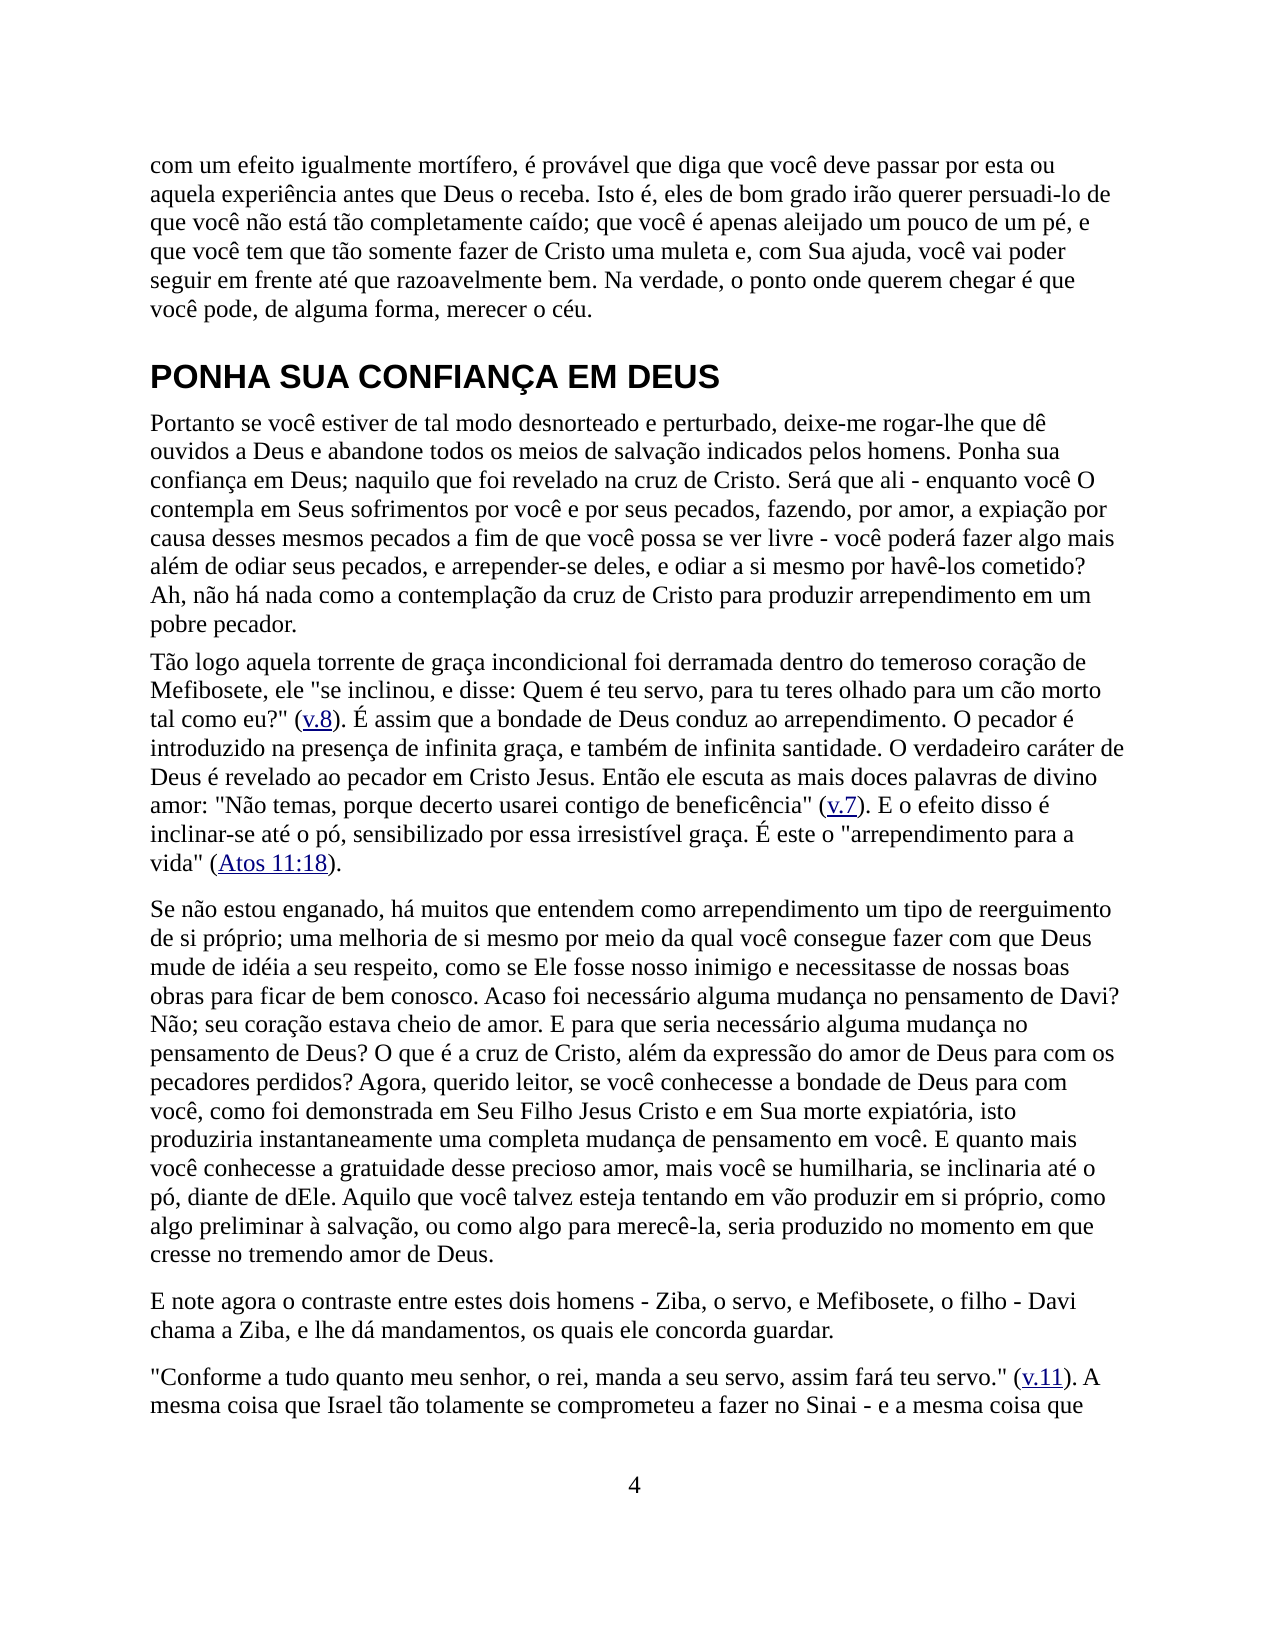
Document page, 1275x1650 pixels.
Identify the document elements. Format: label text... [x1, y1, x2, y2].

text "Conforme a tudo quanto meu senhor, o rei, manda a seu servo, assim fará teu servo." (v.11). A mesma coisa que Israel tão tolamente se comprometeu a fazer no Sinai - e a mesma coisa que [150, 1362, 1125, 1419]
subtitle PONHA SUA CONFIANÇA EM DEUS [150, 356, 1125, 395]
text com um efeito igualmente mortífero, é provável que diga que você deve passar por esta ou aquela experiência antes que Deus o receba. Isto é, eles de bom grado irão querer persuadi-lo de que você não está tão completamente caído; que você é apenas aleijado um pouco de um pé, e que você tem que tão somente fazer de Cristo uma muleta e, com Sua ajuda, você vai poder seguir em frente até que razoavelmente bem. Na verdade, o ponto onde querem chegar é que você pode, de alguma forma, merecer o céu. [150, 150, 1125, 322]
text Portanto se você estiver de tal modo desnorteado e perturbado, deixe-me rogar-lhe que dê ouvidos a Deus e abandone todos os meios de salvação indicados pelos homens. Ponha sua confiança em Deus; naquilo que foi revelado na cruz de Cristo. Será que ali - enquanto você O contempla em Seus sofrimentos por você e por seus pecados, fazendo, por amor, a expiação por causa desses mesmos pecados a fim de que você possa se ver livre - você poderá fazer algo mais além de odiar seus pecados, e arrepender-se deles, e odiar a si mesmo por havê-los cometido? Ah, não há nada como a contemplação da cruz de Cristo para produzir arrependimento em um pobre pecador. [150, 408, 1125, 638]
text E note agora o contraste entre estes dois homens - Ziba, o servo, e Mefibosete, o filho - Davi chama a Ziba, e lhe dá mandamentos, os quais ele concorda guardar. [150, 1286, 1125, 1344]
text Se não estou enganado, há muitos que entendem como arrependimento um tipo de reerguimento de si próprio; uma melhoria de si mesmo por meio da qual você consegue fazer com que Deus mude de idéia a seu respeito, como se Ele fosse nosso inimigo e necessitasse de nossas boas obras para ficar de bem conosco. Acaso foi necessário alguma mudança no pensamento de Davi? Não; seu coração estava cheio de amor. E para que seria necessário alguma mudança no pensamento de Deus? O que é a cruz de Cristo, além da expressão do amor de Deus para com os pecadores perdidos? Agora, querido leitor, se você conhecesse a bondade de Deus para com você, como foi demonstrada em Seu Filho Jesus Cristo e em Sua morte expiatória, isto produziria instantaneamente uma completa mudança de pensamento em você. E quanto mais você conhecesse a gratuidade desse precioso amor, mais você se humilharia, se inclinaria até o pó, diante de dEle. Aquilo que você talvez esteja tentando em vão produzir em si próprio, como algo preliminar à salvação, ou como algo para merecê-la, seria produzido no momento em que cresse no tremendo amor de Deus. [150, 894, 1125, 1268]
text Tão logo aquela torrente de graça incondicional foi derramada dentro do temeroso coração de Mefibosete, ele "se inclinou, e disse: Quem é teu servo, para tu teres olhado para um cão morto tal como eu?" (v.8). É assim que a bondade de Deus conduz ao arrependimento. O pecador é introduzido na presença de infinita graça, e também de infinita santidade. O verdadeiro caráter de Deus é revelado ao pecador em Cristo Jesus. Então ele escuta as mais doces palavras de divino amor: "Não temas, porque decerto usarei contigo de beneficência" (v.7). E o efeito disso é inclinar-se até o pó, sensibilizado por essa irresistível graça. É este o "arrependimento para a vida" (Atos 11:18). [150, 647, 1125, 877]
